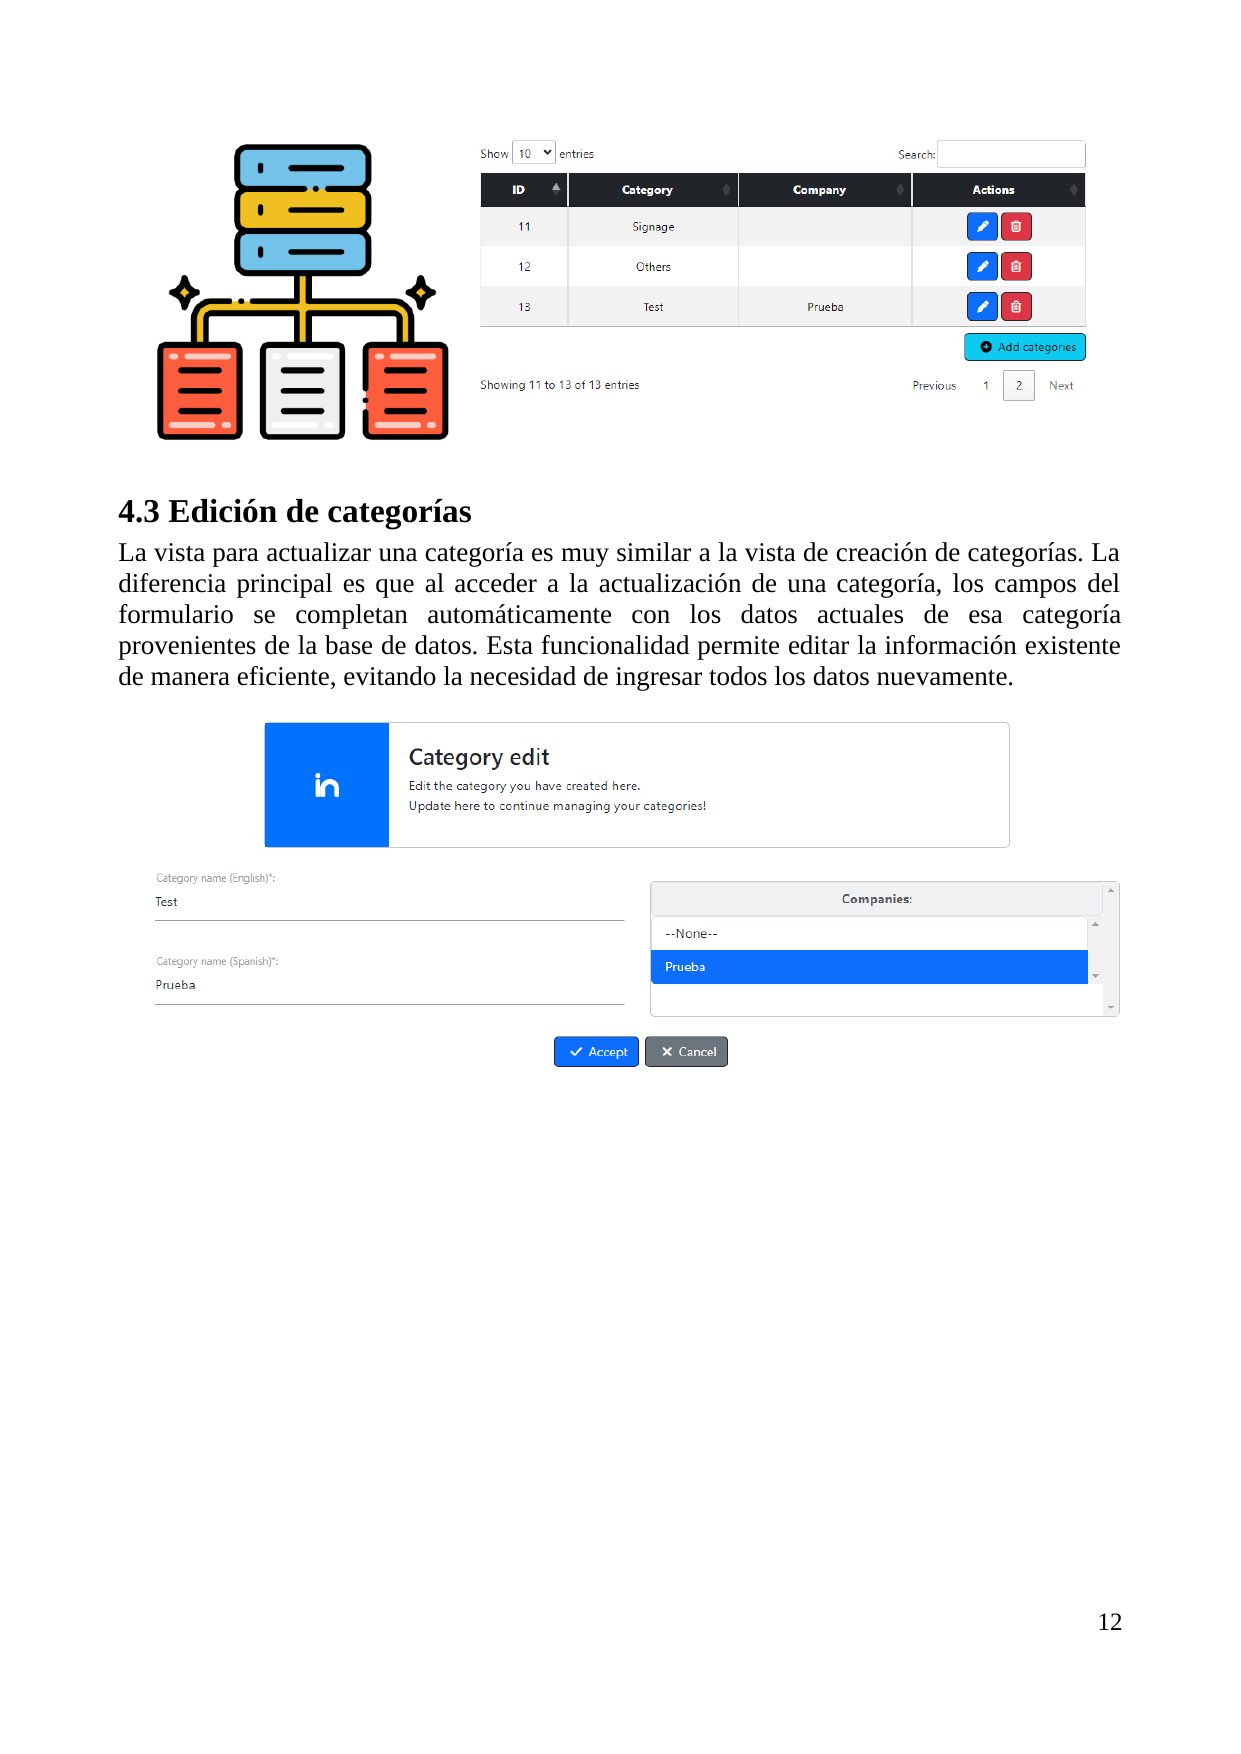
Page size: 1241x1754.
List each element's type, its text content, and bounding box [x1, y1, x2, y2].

text La vista para actualizar una categoría es muy similar a la vista de creación de categorías. La diferencia principal es que al acceder a la actualización de una categoría, los campos del formulario se completan automáticamente con los datos actuales de esa categoría provenientes de la base de datos. Esta funcionalidad permite editar la información existente de manera eficiente, evitando la necesidad de ingresar todos los datos nuevamente. [118, 536, 1122, 691]
picture [118, 118, 1123, 457]
text 4.3 Edición de categorías [118, 491, 1122, 530]
picture [101, 710, 1168, 1104]
